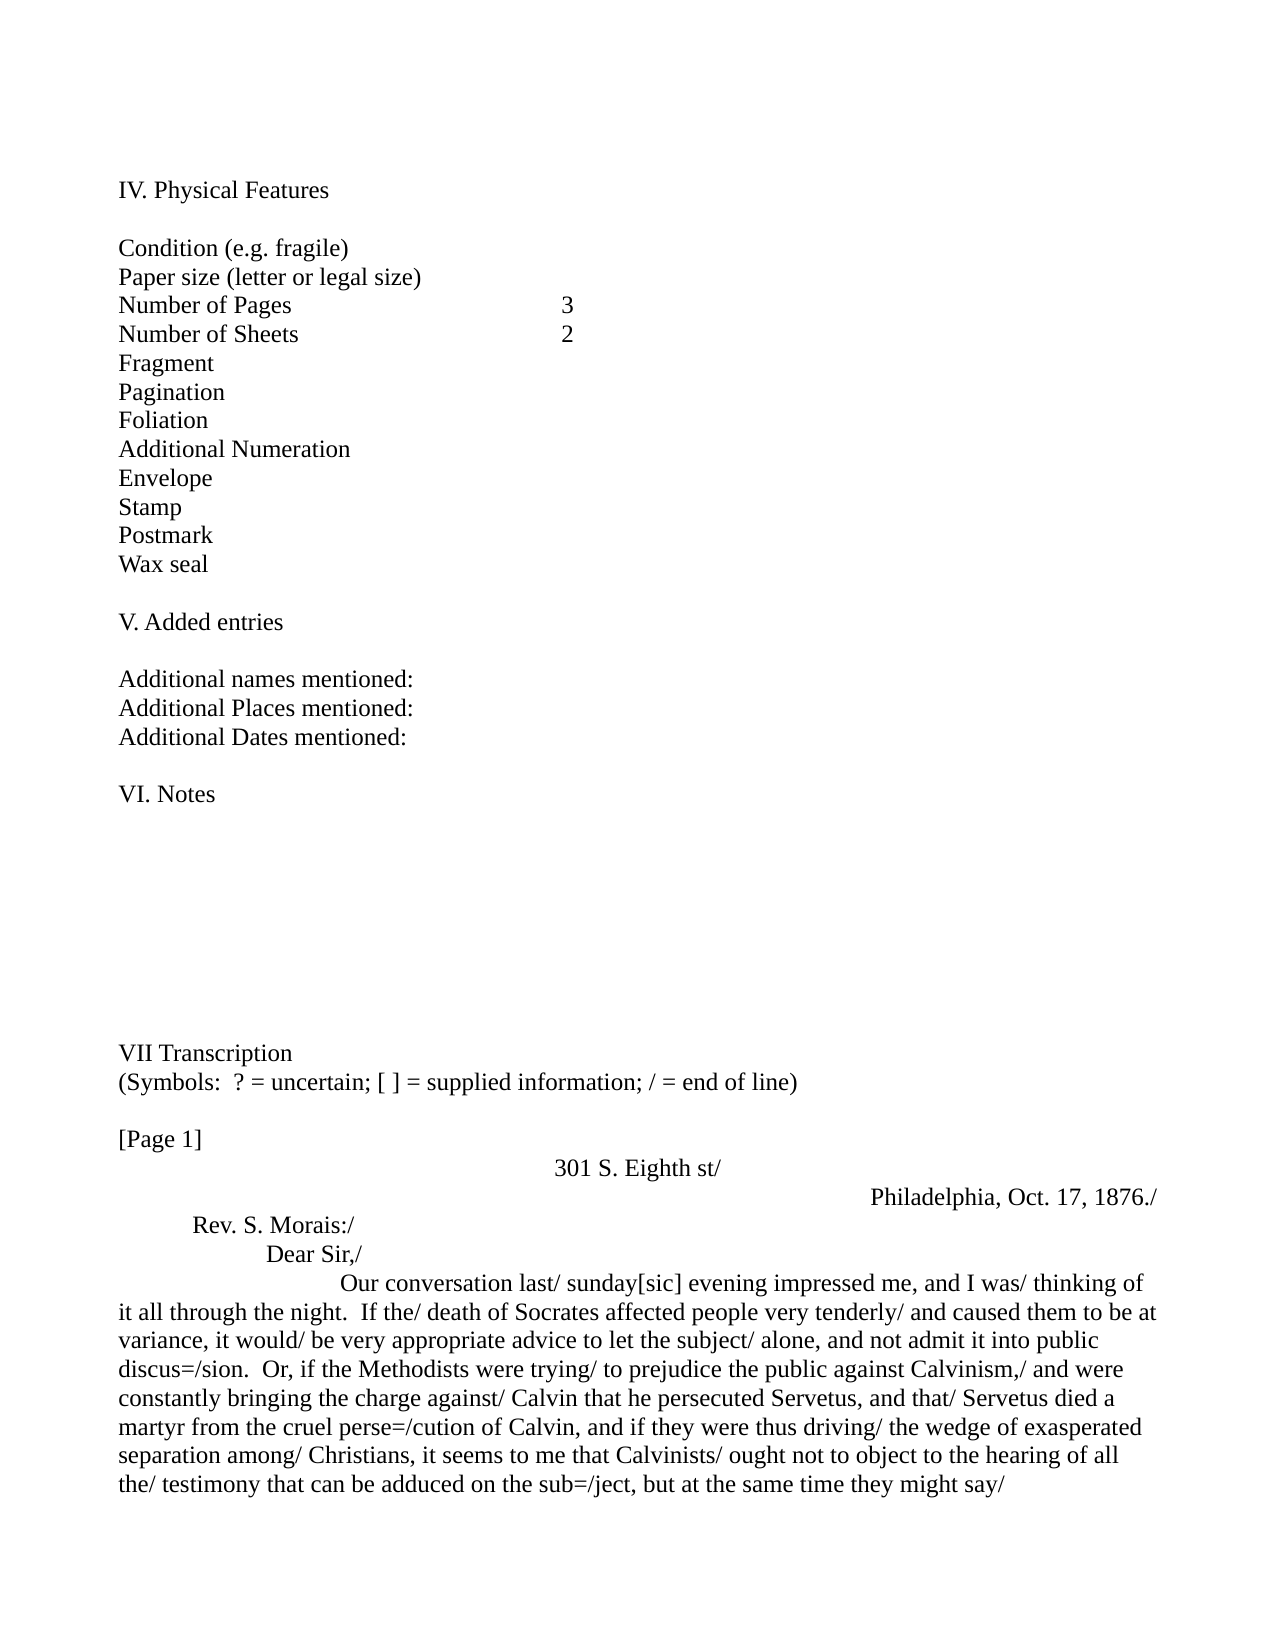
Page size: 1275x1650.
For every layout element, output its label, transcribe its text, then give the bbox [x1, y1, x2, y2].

text Additional Dates mentioned: [118, 722, 1157, 751]
text Number of Sheets 2 [118, 319, 1157, 348]
text Additional names mentioned: [118, 664, 1157, 693]
text Postma rk [118, 521, 1157, 549]
text (Symbols: ? = uncertain; [ ] = supplied information; / = end of line) [118, 1067, 1157, 1096]
text VII Transcription [118, 1038, 1157, 1067]
text Foliation [118, 406, 1157, 434]
text Additional Places mentioned: [118, 693, 1157, 722]
text Philadelphia, Oct. 17, 1876./ [118, 1182, 1157, 1211]
text Envelope [118, 463, 1157, 492]
text Wax seal [118, 549, 1157, 578]
text Our conversation last/ sunday[sic] evening impressed me, and I was/ thinking of it all through the night. If the/ death of Socrates affected people very tenderly/ and caused them to be at variance, it would/ be very appropriate advice to let the subject/ alone, and not admit it into public discus=/sion. Or, if the Methodists were trying/ to prejudice the public against Calvinism,/ and were constantly bringing the charge against/ Calvin that he persecuted Servetus, and that/ Servetus died a martyr from the cruel perse=/cution of Calvin, and if they were thus driving/ the wedge of exasperated separation among/ Christians, it seems to me that Calvinists/ ought not to object to the hearing of all the/ testimony that can be adduced on the sub=/ject, but at the same time they might say/ [118, 1268, 1157, 1498]
text V. Added entries [118, 607, 1157, 636]
text [Page 1] [118, 1124, 1157, 1153]
text Number of Pages 3 [118, 291, 1157, 319]
text Additional Numeration [118, 434, 1157, 463]
text Stamp [118, 492, 1157, 521]
text 301 S. Eighth st/ [118, 1153, 1157, 1182]
text Rev. S. Morais:/ [118, 1211, 1157, 1239]
text IV. Physical Features [118, 176, 1157, 204]
text Pagination [118, 377, 1157, 406]
text Fragment [118, 348, 1157, 377]
text Dear Sir,/ [118, 1239, 1157, 1268]
text Paper size (letter or legal size) [118, 262, 1157, 291]
text Condition (e.g. fragile) [118, 233, 1157, 262]
text VI. Notes [118, 779, 1157, 808]
